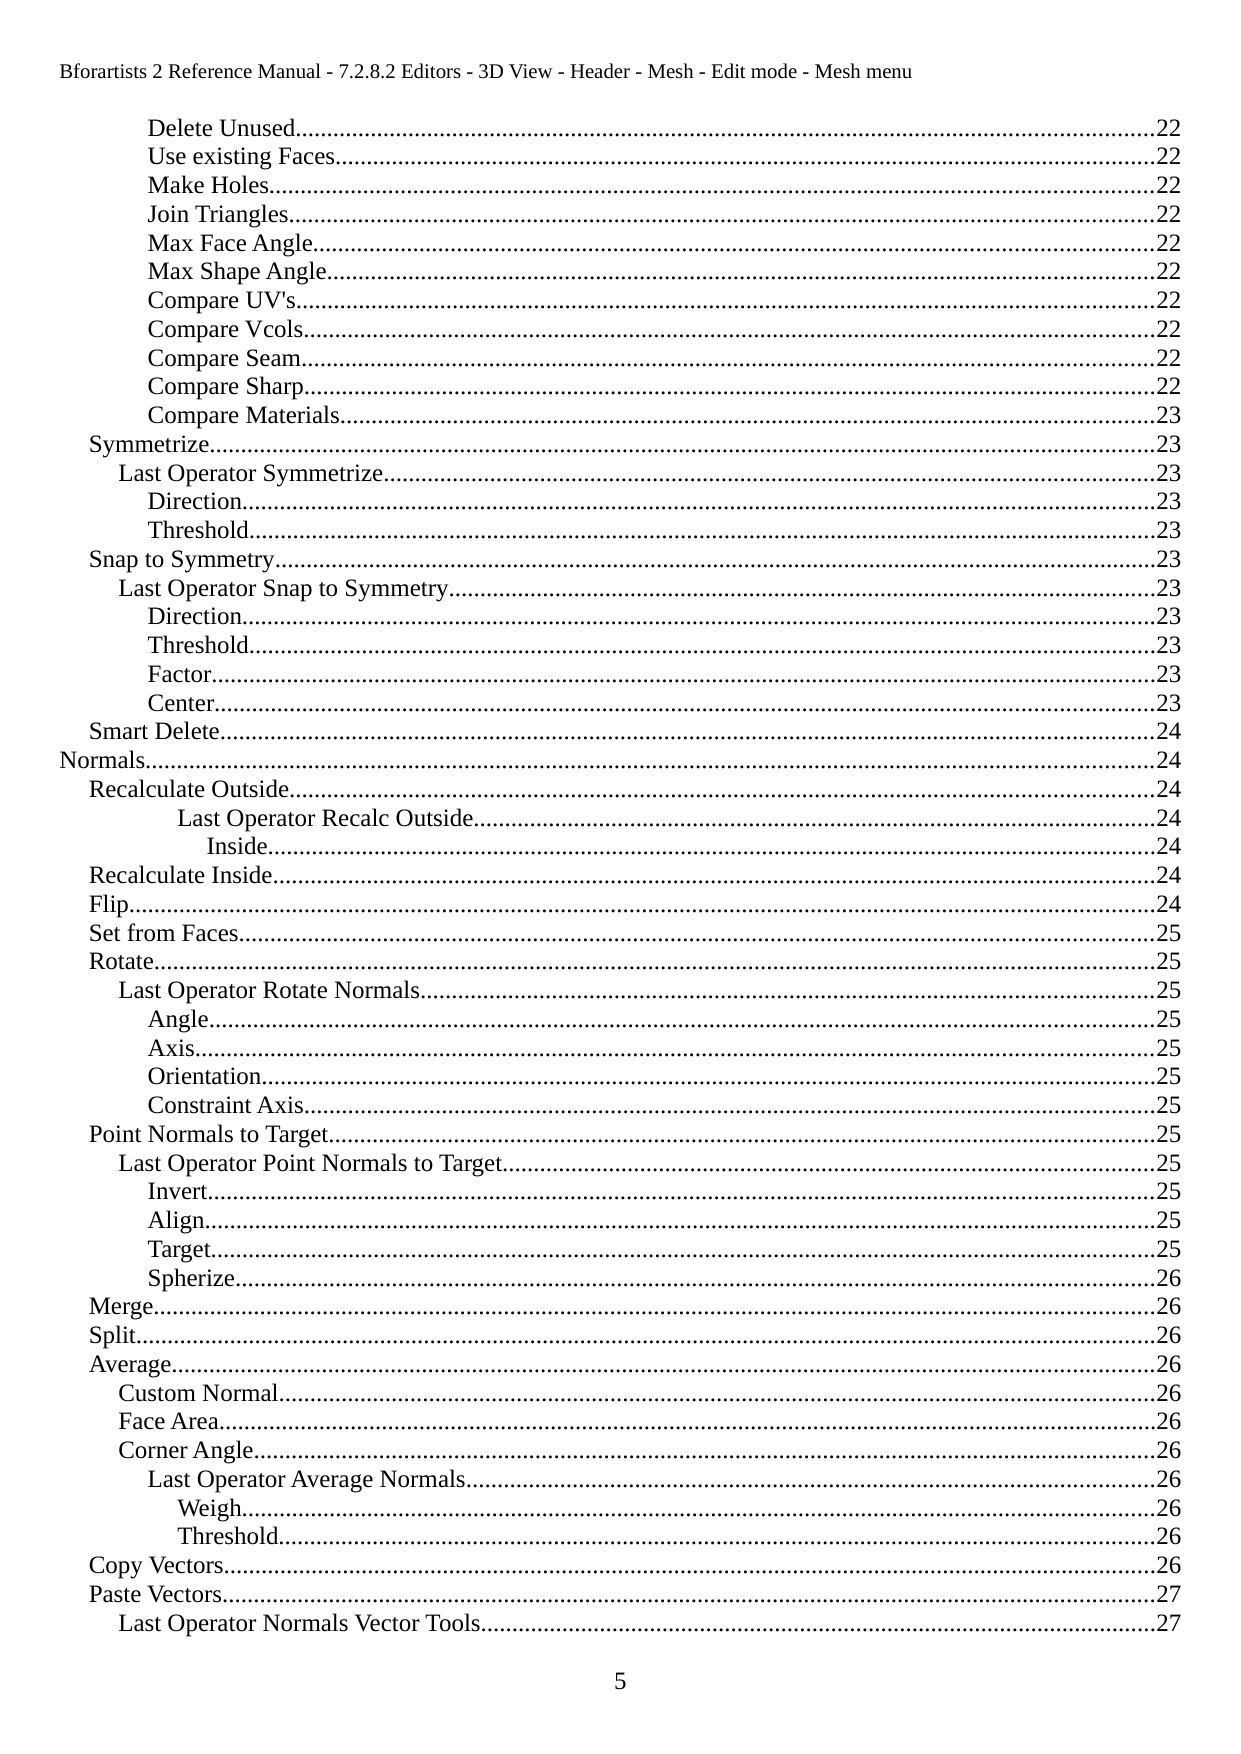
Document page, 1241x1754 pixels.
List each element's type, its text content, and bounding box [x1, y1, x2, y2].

text Last Operator Snap to Symmetry 23 [118, 573, 1181, 601]
text Flip 24 [88, 889, 1181, 918]
text Smart Delete 24 [88, 716, 1181, 745]
text Set from Faces 25 [88, 918, 1181, 946]
text Invert 25 [147, 1176, 1181, 1205]
text Normals 24 [59, 745, 1181, 774]
text Compare UV's 22 [147, 285, 1181, 314]
text Face Area 26 [118, 1406, 1181, 1435]
text Last Operator Symmetrize 23 [118, 458, 1181, 486]
text Center 23 [147, 688, 1181, 716]
text Recalculate Inside 24 [88, 860, 1181, 889]
text Split 26 [88, 1320, 1181, 1349]
text Direction 23 [147, 486, 1181, 515]
text Max Shape Angle 22 [147, 256, 1181, 285]
text Compare Sharp 22 [147, 371, 1181, 400]
text Last Operator Normals Vector Tools 27 [118, 1608, 1181, 1636]
text Average 26 [88, 1349, 1181, 1378]
text Spherize 26 [147, 1263, 1181, 1291]
text Target 25 [147, 1234, 1181, 1263]
text Paste Vectors 27 [88, 1579, 1181, 1608]
text Compare Vcols 22 [147, 314, 1181, 343]
text Custom Normal 26 [118, 1378, 1181, 1406]
text Angle 25 [147, 1004, 1181, 1033]
text Snap to Symmetry 23 [88, 544, 1181, 573]
text Orientation 25 [147, 1061, 1181, 1090]
text Inside 24 [206, 831, 1181, 860]
text Direction 23 [147, 601, 1181, 630]
text Last Operator Rotate Normals 25 [118, 975, 1181, 1004]
text Align 25 [147, 1205, 1181, 1234]
text Point Normals to Target 25 [88, 1119, 1181, 1148]
text Threshold 23 [147, 630, 1181, 659]
text Weigh 26 [177, 1493, 1181, 1521]
text Compare Materials 23 [147, 400, 1181, 429]
text Recalculate Outside 24 [88, 774, 1181, 803]
text Symmetrize 23 [88, 429, 1181, 458]
text Rotate 25 [88, 946, 1181, 975]
text Make Holes 22 [147, 170, 1181, 199]
text Max Face Angle 22 [147, 228, 1181, 256]
text Copy Vectors 26 [88, 1550, 1181, 1579]
text Axis 25 [147, 1033, 1181, 1061]
text Constraint Axis 25 [147, 1090, 1181, 1119]
text Join Triangles 22 [147, 199, 1181, 228]
text Last Operator Recalc Outside 24 [177, 803, 1181, 831]
text Last Operator Average Normals 26 [147, 1464, 1181, 1493]
text Threshold 23 [147, 515, 1181, 544]
text Factor 23 [147, 659, 1181, 688]
text Merge 26 [88, 1291, 1181, 1320]
text Last Operator Point Normals to Target 25 [118, 1148, 1181, 1176]
text Corner Angle 26 [118, 1435, 1181, 1464]
text Use existing Faces 22 [147, 141, 1181, 170]
text Delete Unused 22 [147, 113, 1181, 141]
text Threshold 26 [177, 1521, 1181, 1550]
text Compare Seam 22 [147, 343, 1181, 371]
